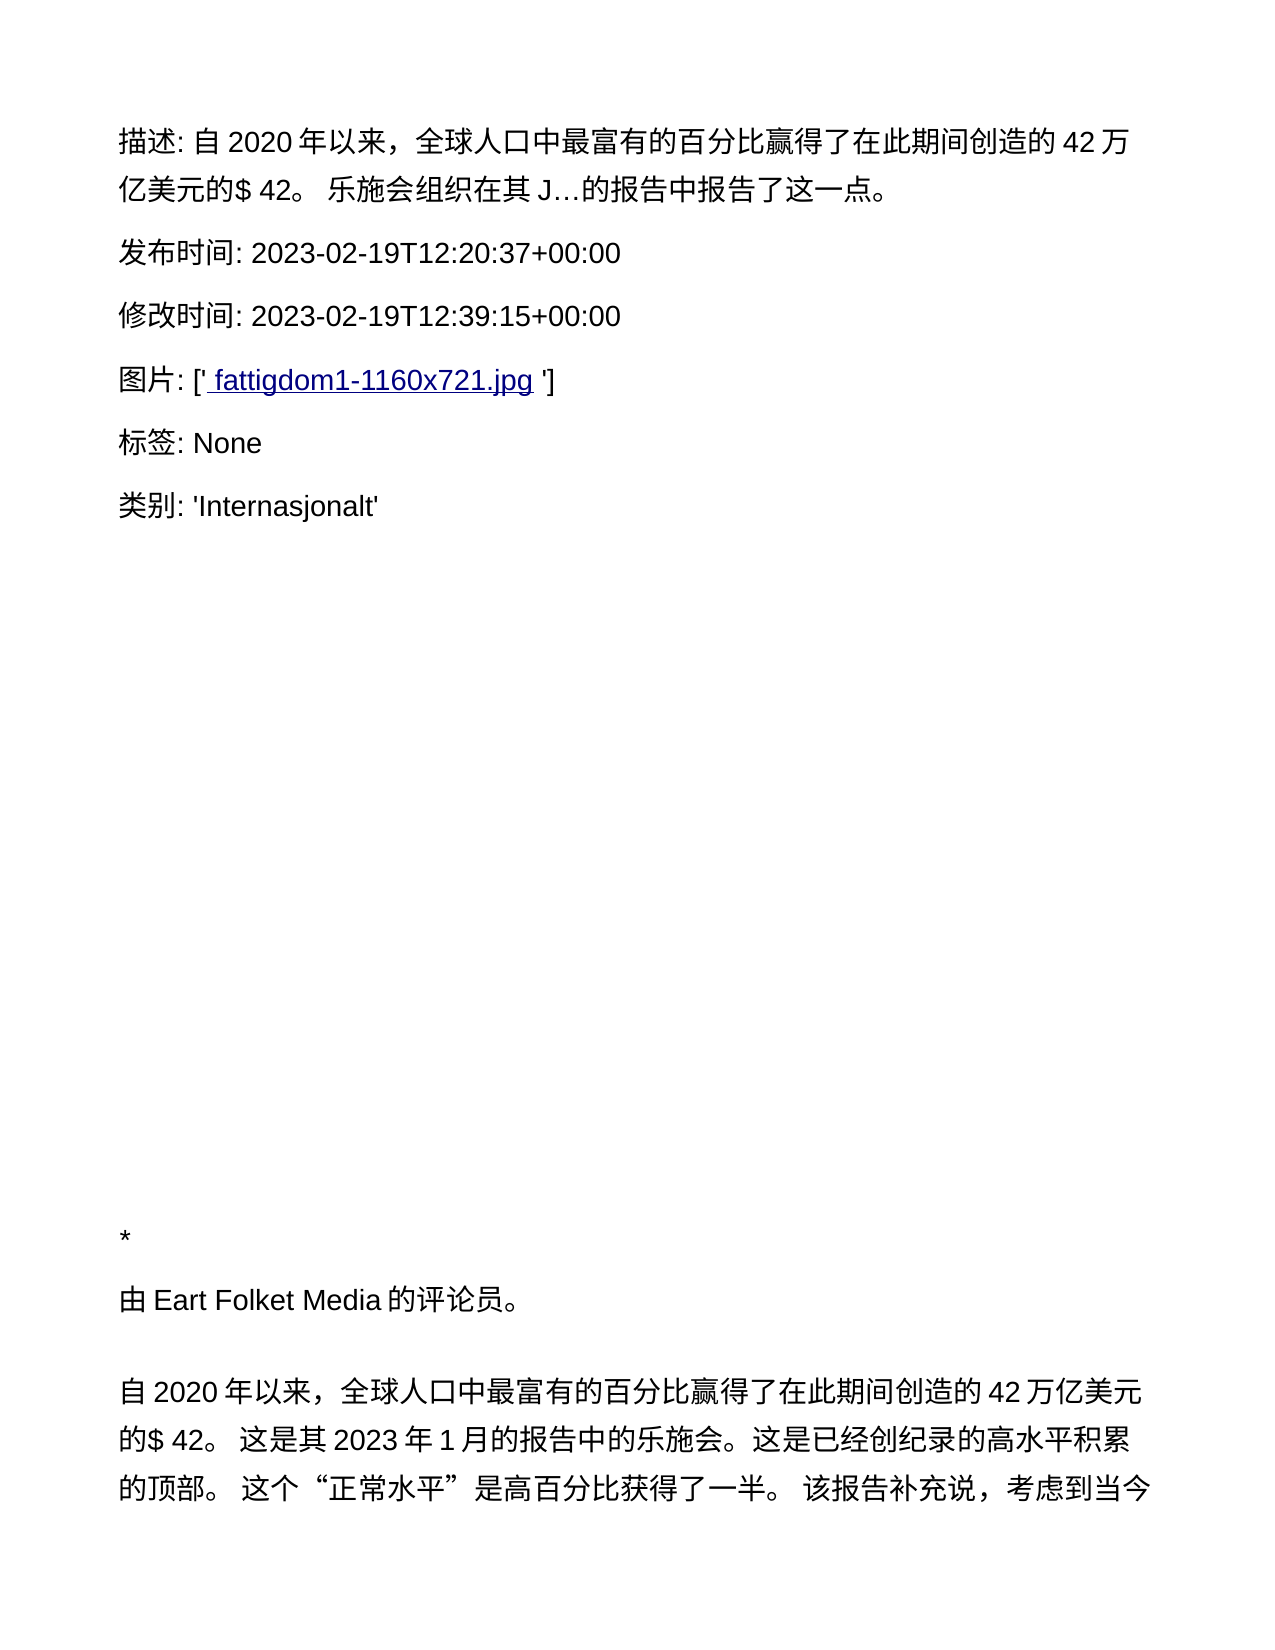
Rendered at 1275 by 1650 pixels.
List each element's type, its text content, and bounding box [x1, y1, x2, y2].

text 标签: None [118, 419, 1157, 461]
text 自2020年以来，全球人口中最富有的百分比赢得了在此期间创造的42万亿美元的$ 42。 这是其2023年1月的报告中的乐施会。这是已经创纪录的高水平积累的顶部。 这个“正常水平”是高百分比获得了一半。 该报告补充说，考虑到当今 [118, 1368, 1157, 1508]
text 修改时间: 2023-02-19T12:39:15+00:00 [118, 293, 1157, 335]
text 图片: [' fattigdom1-1160x721.jpg '] [118, 356, 1157, 398]
text 描述: 自2020年以来，全球人口中最富有的百分比赢得了在此期间创造的42万亿美元的$ 42。 乐施会组织在其J…的报告中报告了这一点。 [118, 118, 1157, 209]
text 发布时间: 2023-02-19T12:20:37+00:00 [118, 230, 1157, 272]
text 类别: 'Internasjonalt' [118, 482, 1157, 524]
text 由Eart Folket Media的评论员。 [118, 1276, 1157, 1319]
text * [118, 545, 1157, 1257]
